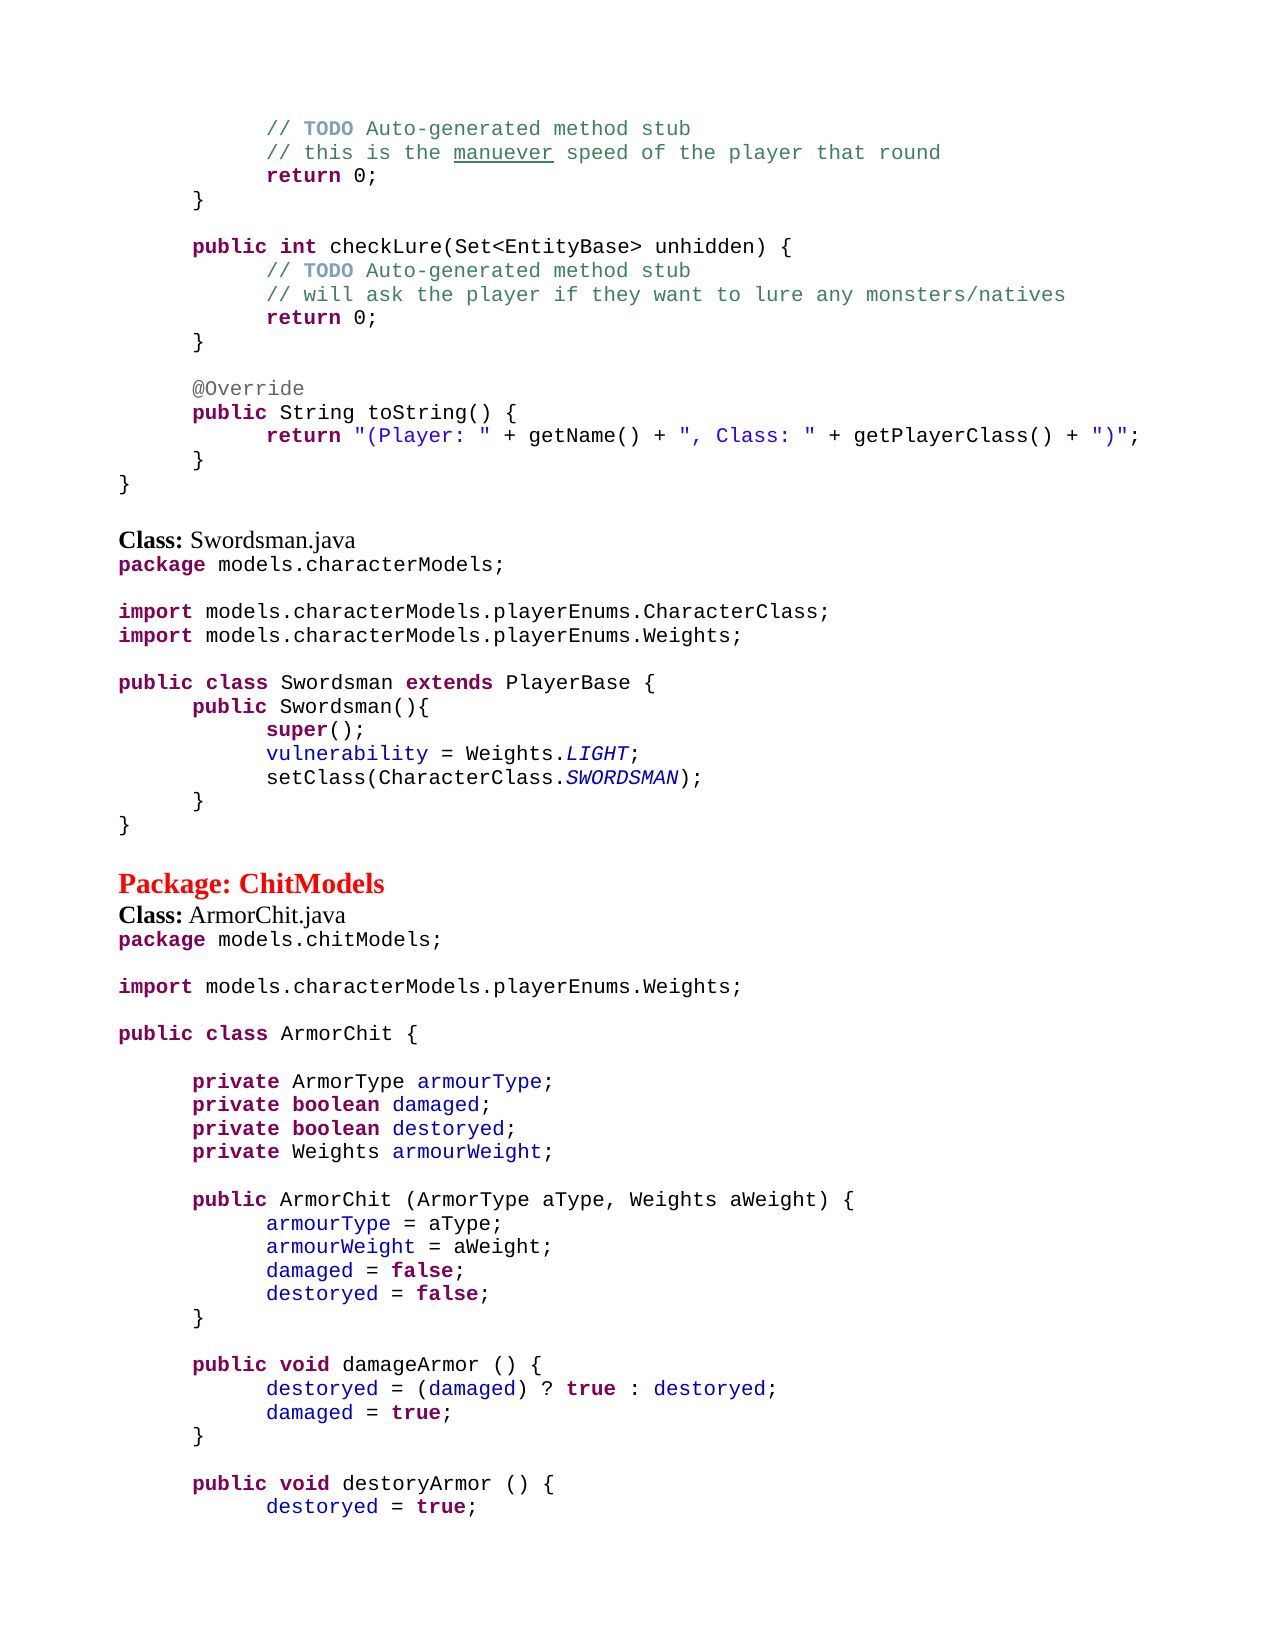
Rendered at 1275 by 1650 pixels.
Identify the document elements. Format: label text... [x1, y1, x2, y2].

text destoryed = false; [118, 1283, 1157, 1307]
text // TODO Auto-generated method stub [118, 118, 1157, 142]
text } [118, 1425, 1157, 1449]
text destoryed = true; [118, 1496, 1157, 1520]
text damaged = false; [118, 1260, 1157, 1283]
text super(); [118, 719, 1157, 743]
text private boolean destoryed; [118, 1118, 1157, 1142]
text import models.characterModels.playerEnums.Weights; [118, 976, 1157, 1000]
text import models.characterModels.playerEnums.Weights; [118, 625, 1157, 648]
text } [118, 189, 1157, 213]
text Class: ArmorChit.java [118, 900, 1157, 929]
text } [118, 814, 1157, 838]
text Package: ChitModels [118, 866, 1157, 900]
text package models.chitModels; [118, 929, 1157, 952]
text private boolean damaged; [118, 1094, 1157, 1118]
text public class ArmorChit { [118, 1023, 1157, 1047]
text } [118, 790, 1157, 814]
text armourWeight = aWeight; [118, 1236, 1157, 1260]
text } [118, 331, 1157, 354]
text return 0; [118, 307, 1157, 331]
text return "(Player: " + getName() + ", Class: " + getPlayerClass() + ")"; [118, 426, 1157, 449]
text Class: Swordsman.java [118, 525, 1157, 554]
text private Weights armourWeight; [118, 1142, 1157, 1165]
text private ArmorType armourType; [118, 1071, 1157, 1094]
text public void destoryArmor () { [118, 1473, 1157, 1496]
text vulnerability = Weights.LIGHT; [118, 743, 1157, 767]
text import models.characterModels.playerEnums.CharacterClass; [118, 601, 1157, 625]
text damaged = true; [118, 1402, 1157, 1425]
text } [118, 1307, 1157, 1331]
text } [118, 473, 1157, 496]
text public ArmorChit (ArmorType aType, Weights aWeight) { [118, 1189, 1157, 1212]
text destoryed = (damaged) ? true : destoryed; [118, 1378, 1157, 1402]
text } [118, 449, 1157, 473]
text return 0; [118, 165, 1157, 189]
text package models.characterModels; [118, 554, 1157, 578]
text // TODO Auto-generated method stub [118, 260, 1157, 284]
text public int checkLure(Set<EntityBase> unhidden) { [118, 236, 1157, 260]
text @Override [118, 378, 1157, 402]
text public class Swordsman extends PlayerBase { [118, 672, 1157, 696]
text // will ask the player if they want to lure any monsters/natives [118, 284, 1157, 307]
text public void damageArmor () { [118, 1354, 1157, 1378]
text setClass(CharacterClass.SWORDSMAN); [118, 767, 1157, 790]
text public Swordsman(){ [118, 696, 1157, 719]
text // this is the manuever speed of the player that round [118, 142, 1157, 165]
text armourType = aType; [118, 1212, 1157, 1236]
text public String toString() { [118, 402, 1157, 426]
